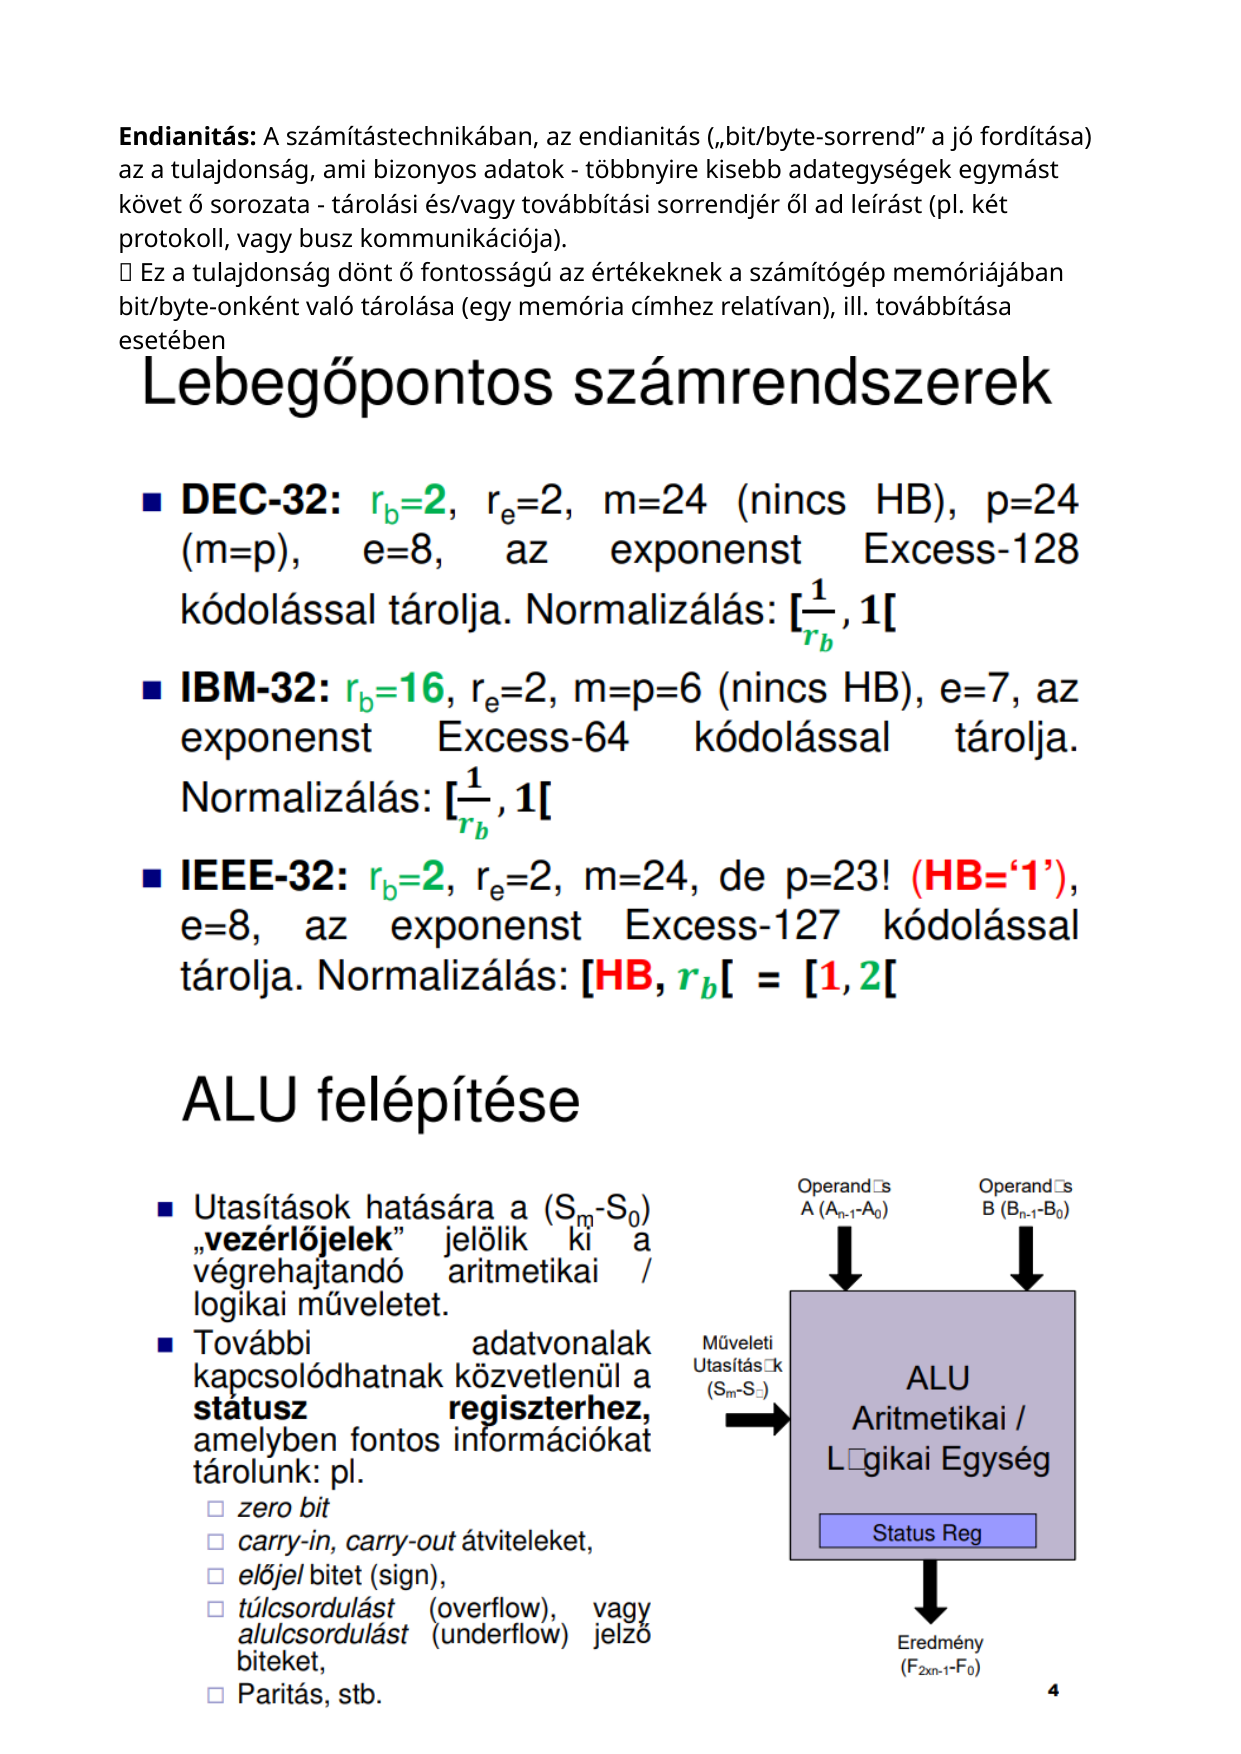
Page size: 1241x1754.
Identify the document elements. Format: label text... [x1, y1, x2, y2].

picture [113, 1051, 1118, 1714]
picture [118, 356, 1123, 1020]
text Endianitás: A számítástechnikában, az endianitás („bit/byte-sorrend” a jó fordítása) az a tulajdonság, ami bizonyos adatok - többnyire kisebb adategységek egymást követ ő sorozata - tárolási és/vagy továbbítási sorrendjér ől ad leírást (pl. két protokoll, vagy busz kommunikációja). [118, 118, 1122, 254]
text  Ez a tulajdonság dönt ő fontosságú az értékeknek a számítógép memóriájában bit/byte-onként való tárolása (egy memória címhez relatívan), ill. továbbítása esetében [118, 254, 1122, 356]
